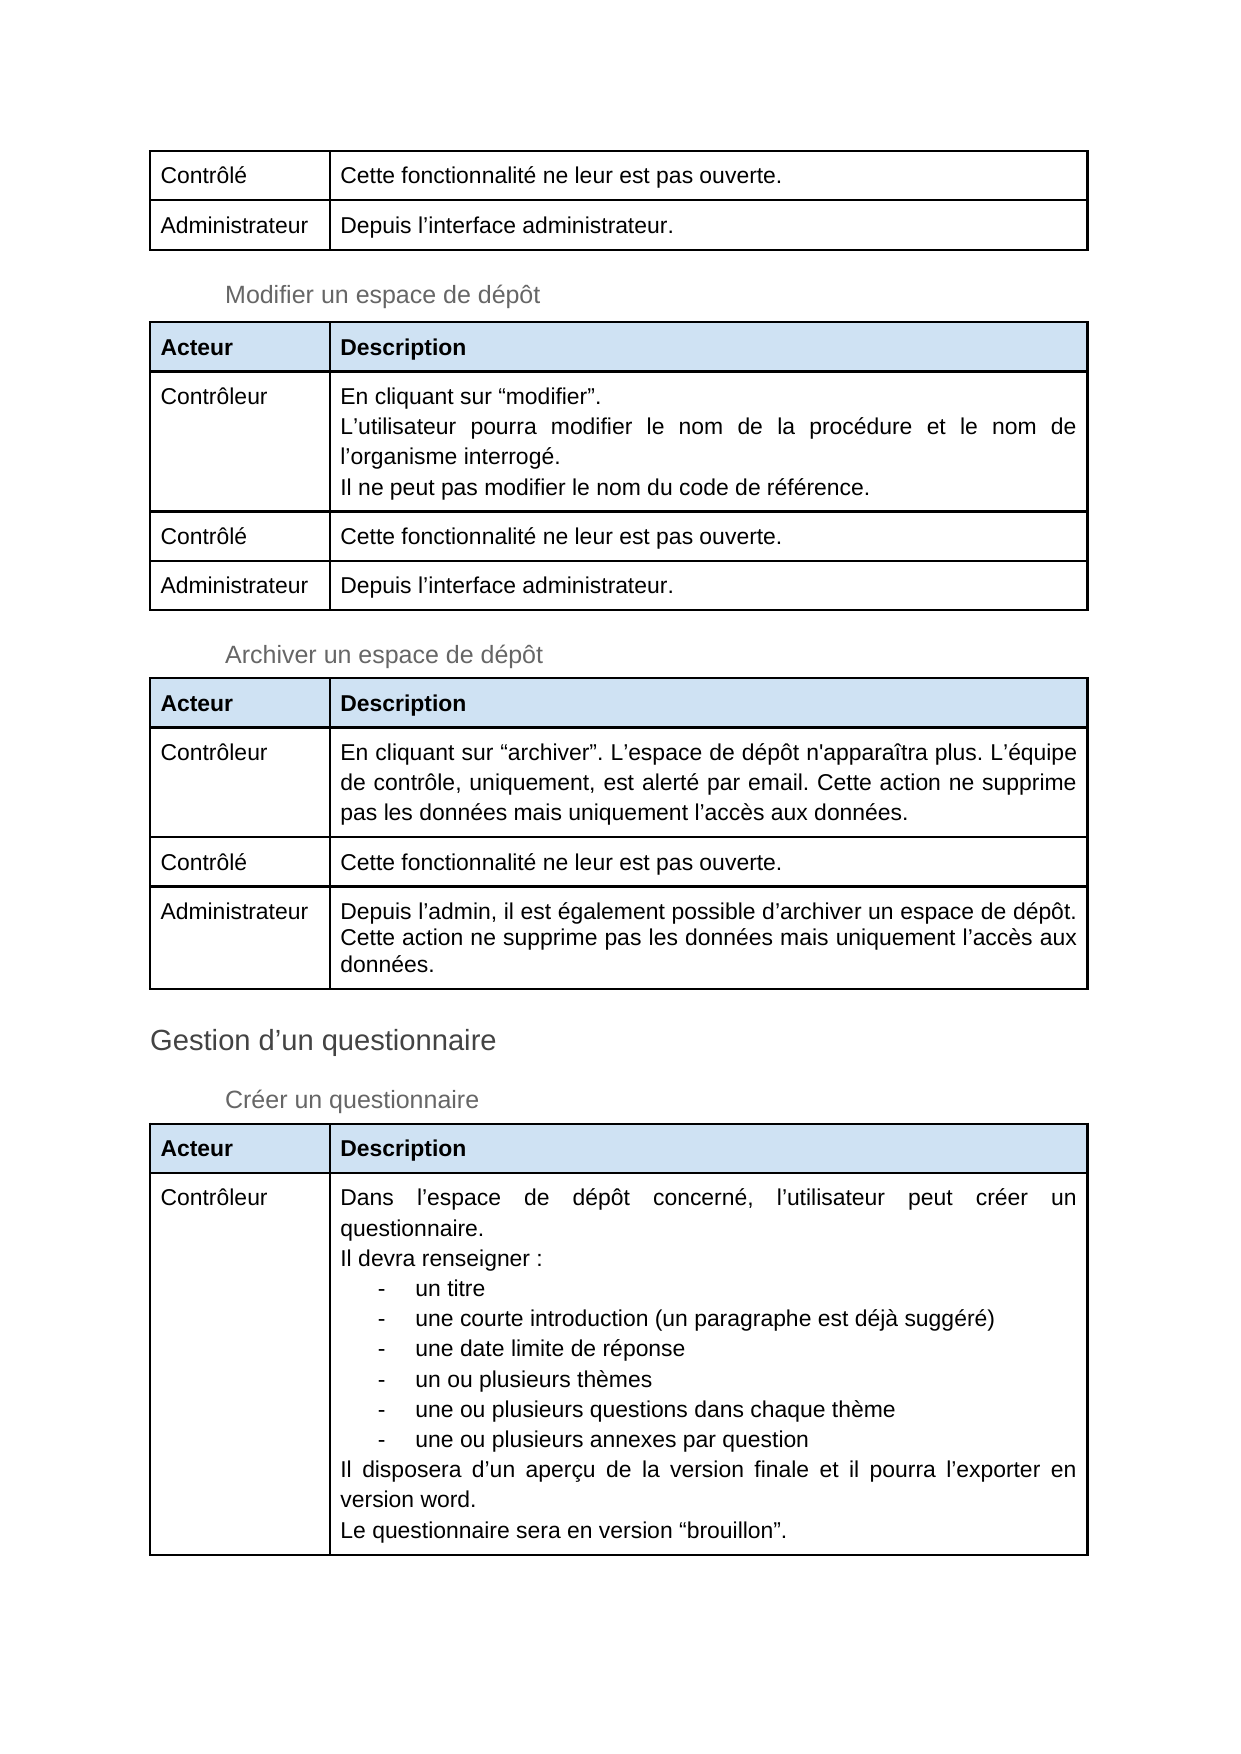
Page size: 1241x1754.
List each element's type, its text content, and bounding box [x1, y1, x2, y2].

table_cell En cliquant sur “modifier”. L’utilisateur pourra modifier le nom de la procédure et le nom de l’organisme interrogé. Il ne peut pas modifier le nom du code de référence. [331, 373, 1086, 510]
table_cell Contrôlé [151, 838, 329, 885]
table_cell Cette fonctionnalité ne leur est pas ouverte. [331, 838, 1086, 885]
table_cell Administrateur [151, 562, 329, 609]
subtitle Modifier un espace de dépôt [150, 280, 1090, 308]
subtitle Archiver un espace de dépôt [150, 640, 1090, 669]
table_header Acteur [151, 679, 329, 726]
table_cell Administrateur [151, 201, 329, 248]
table_header Acteur [151, 1125, 329, 1172]
table_cell Contrôleur [151, 373, 329, 510]
subtitle Créer un questionnaire [150, 1086, 1090, 1114]
table_header Acteur [151, 323, 329, 370]
table_cell Administrateur [151, 888, 329, 987]
table_header Description [331, 323, 1086, 370]
table_header Description [331, 679, 1086, 726]
table_cell Cette fonctionnalité ne leur est pas ouverte. [331, 152, 1086, 199]
table_cell Dans l’espace de dépôt concerné, l’utilisateur peut créer un questionnaire. Il devra renseigner : un titre une courte introduction (un paragraphe est déjà suggéré) une date limite de réponse un ou plusieurs thèmes une ou plusieurs questions dans chaque thème une ou plusieurs annexes par question Il disposera d’un aperçu de la version finale et il pourra l’exporter en version word. Le questionnaire sera en version “brouillon”. [331, 1174, 1086, 1553]
table_cell Cette fonctionnalité ne leur est pas ouverte. [331, 513, 1086, 559]
table_cell Contrôlé [151, 152, 329, 199]
table_cell Depuis l’admin, il est également possible d’archiver un espace de dépôt. Cette action ne supprime pas les données mais uniquement l’accès aux données. [331, 888, 1086, 987]
subtitle Gestion d’un questionnaire [150, 1023, 1090, 1056]
table_cell Contrôlé [151, 513, 329, 559]
table_cell Depuis l’interface administrateur. [331, 562, 1086, 609]
table_cell En cliquant sur “archiver”. L’espace de dépôt n'apparaîtra plus. L’équipe de contrôle, uniquement, est alerté par email. Cette action ne supprime pas les données mais uniquement l’accès aux données. [331, 729, 1086, 836]
table_cell Contrôleur [151, 729, 329, 836]
table_cell Depuis l’interface administrateur. [331, 201, 1086, 248]
table_header Description [331, 1125, 1086, 1172]
table_cell Contrôleur [151, 1174, 329, 1553]
